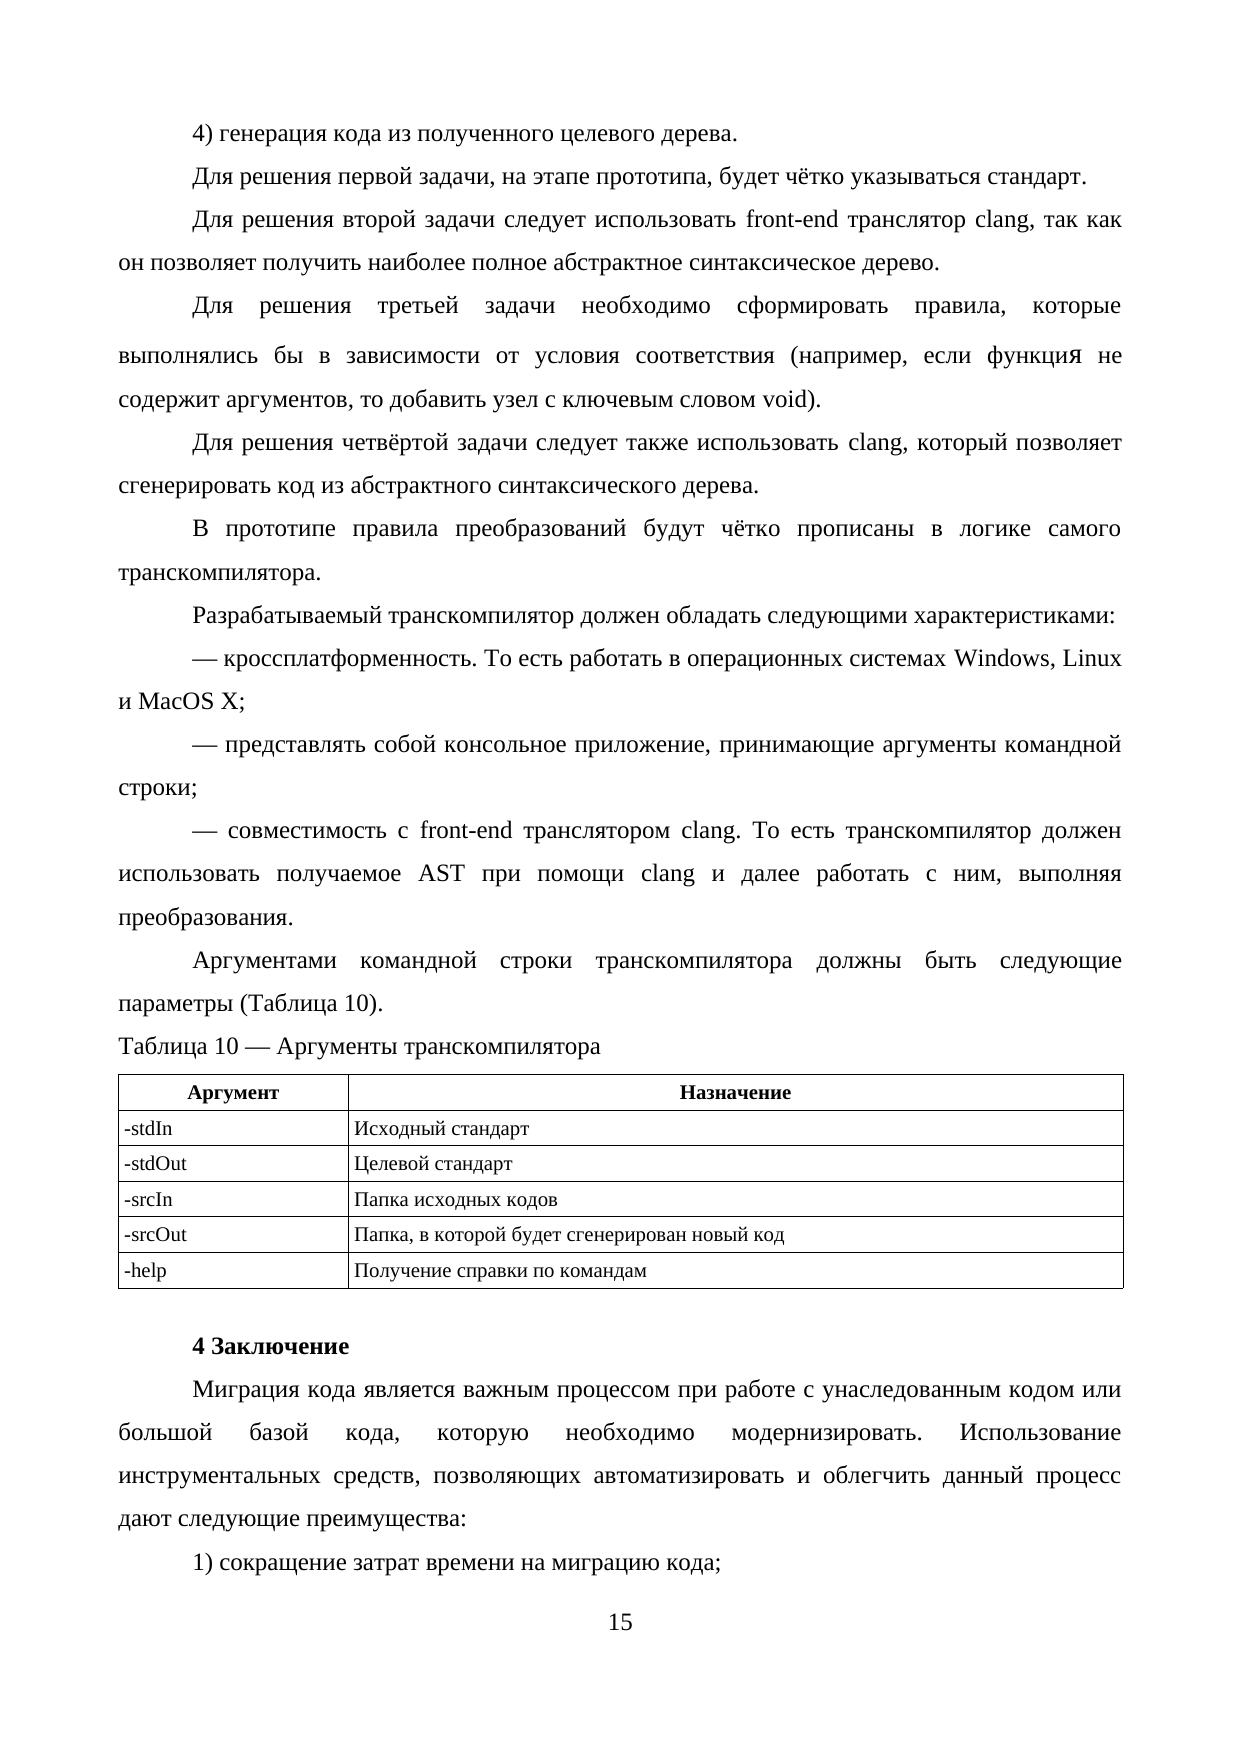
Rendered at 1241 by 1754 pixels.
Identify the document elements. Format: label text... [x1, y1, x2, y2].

table_cell Папка, в которой будет сгенерирован новый код [349, 1217, 1123, 1252]
table_cell -srcOut [119, 1217, 348, 1252]
text — представлять собой консольное приложение, принимающие аргументы командной строки; [118, 729, 1122, 801]
text Миграция кода является важным процессом при работе с унаследованным кодом или большой базой кода, которую необходимо модернизировать. Использование инструментальных средств, позволяющих автоматизировать и облегчить данный процесс дают следующие преимущества: [118, 1374, 1122, 1532]
table_cell -stdIn [119, 1111, 348, 1145]
text Для решения второй задачи следует использовать front-end транслятор clang, так как он позволяет получить наиболее полное абстрактное синтаксическое дерево. [118, 204, 1122, 276]
table_cell -srcIn [119, 1182, 348, 1216]
table_cell -stdOut [119, 1146, 348, 1181]
text Для решения четвёртой задачи следует также использовать clang, который позволяет сгенерировать код из абстрактного синтаксического дерева. [118, 427, 1122, 499]
text — кроссплатформенность. То есть работать в операционных системах Windows, Linux и MacOS X; [118, 643, 1122, 715]
text Для решения первой задачи, на этапе прототипа, будет чётко указываться стандарт. [118, 161, 1122, 190]
text Разрабатываемый транскомпилятор должен обладать следующими характеристиками: [118, 600, 1122, 628]
table_cell Исходный стандарт [349, 1111, 1123, 1145]
table_cell Целевой стандарт [349, 1146, 1123, 1181]
table_cell -help [119, 1253, 348, 1288]
table_cell Папка исходных кодов [349, 1182, 1123, 1216]
text 1) сокращение затрат времени на миграцию кода; [118, 1547, 1122, 1575]
text Таблица 10 — Аргументы транскомпилятора [118, 1031, 1122, 1060]
table_cell Получение справки по командам [349, 1253, 1123, 1288]
text — совместимость с front-end транслятором clang. То есть транскомпилятор должен использовать получаемое AST при помощи clang и далее работать с ним, выполняя преобразования. [118, 815, 1122, 930]
subtitle 4 Заключение [118, 1331, 1122, 1360]
text Аргументами командной строки транскомпилятора должны быть следующие параметры (Таблица 10). [118, 945, 1122, 1017]
table_header Назначение [349, 1075, 1123, 1110]
text В прототипе правила преобразований будут чётко прописаны в логике самого транскомпилятора. [118, 513, 1122, 585]
text 4) генерация кода из полученного целевого дерева. [118, 118, 1122, 147]
table_header Аргумент [119, 1075, 348, 1110]
text Для решения третьей задачи необходимо сформировать правила, которые выполнялись бы в зависимости от условия соответствия (например, если функция не содержит аргументов, то добавить узел с ключевым словом void). [118, 291, 1122, 413]
